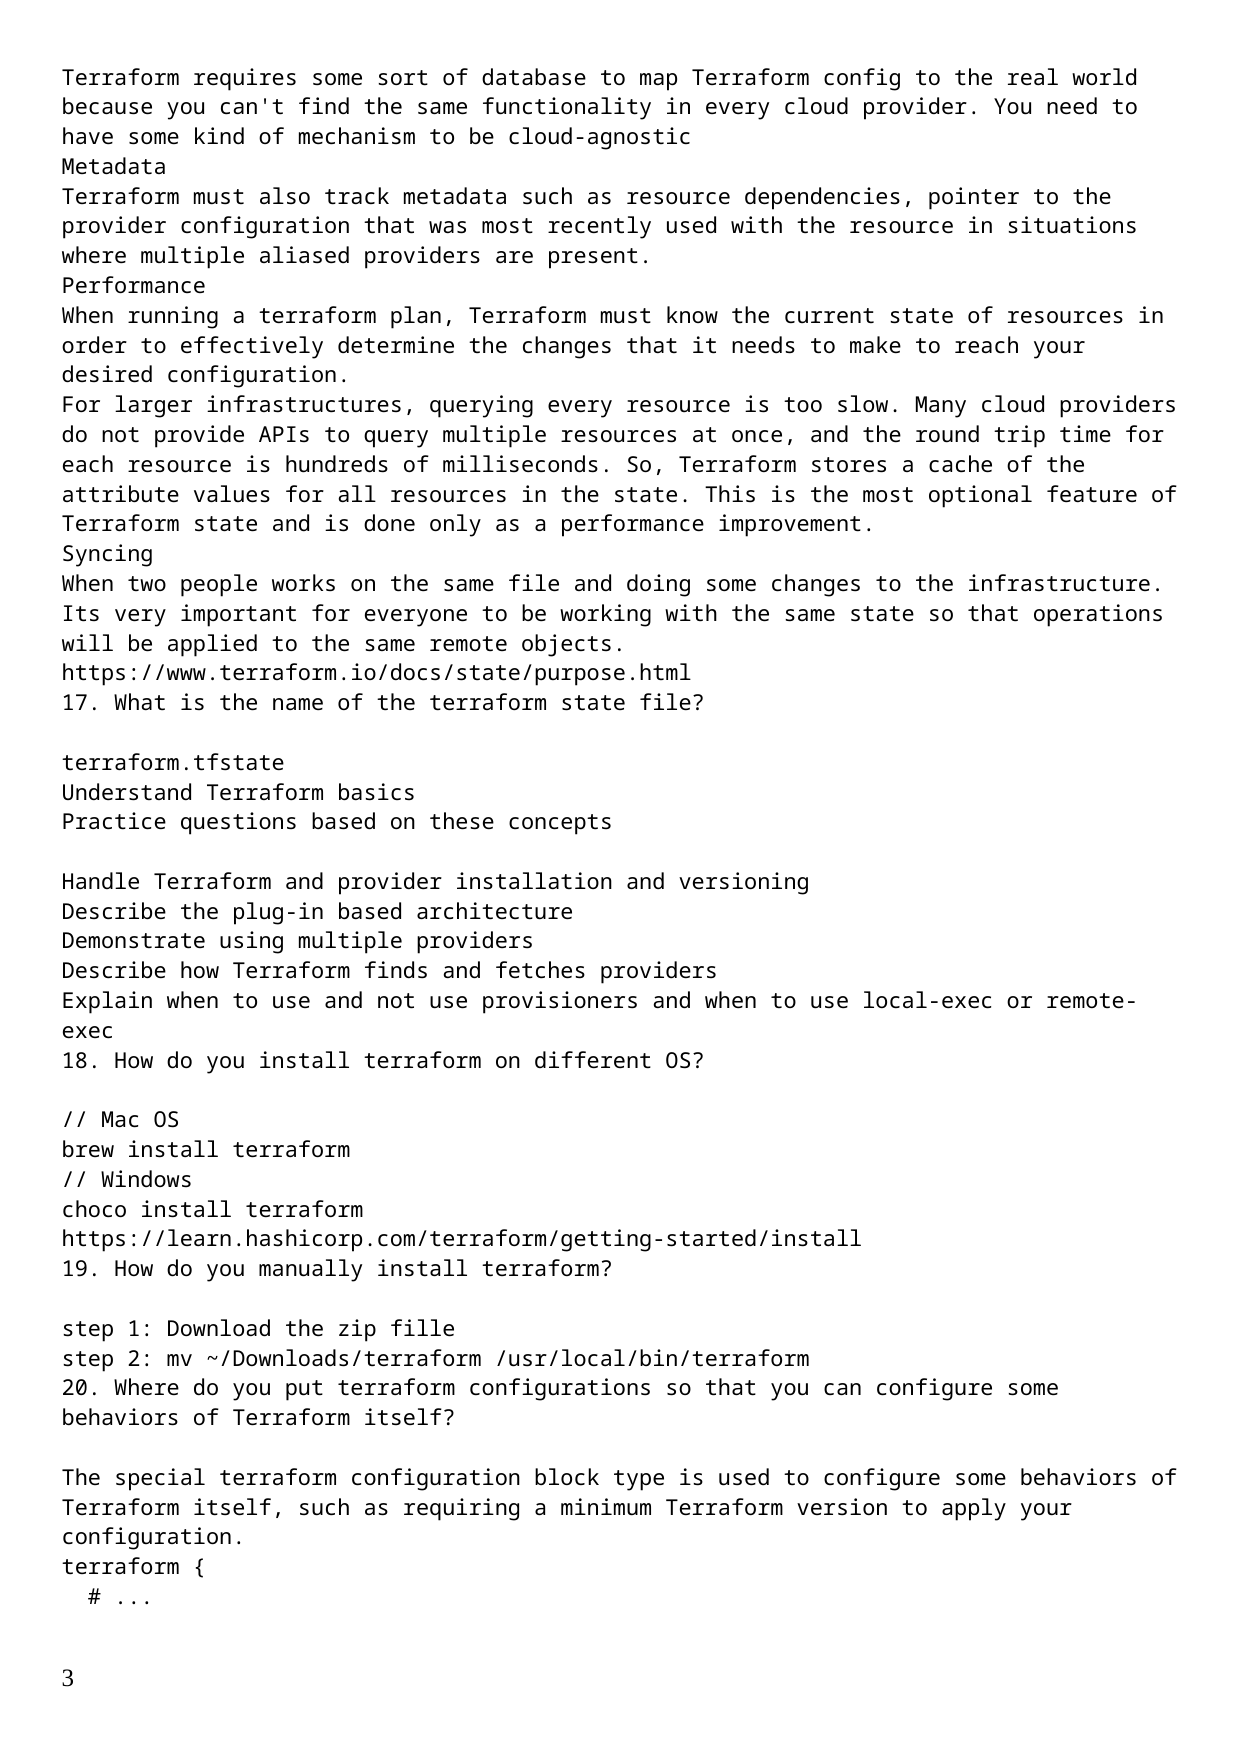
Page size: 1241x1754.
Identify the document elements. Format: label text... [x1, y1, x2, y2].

text Terraform requires some sort of database to map Terraform config to the real world because you can't find the same functionality in every cloud provider. You need to have some kind of mechanism to be cloud-agnostic [61, 61, 1179, 151]
text Demonstrate using multiple providers [61, 925, 1179, 955]
text terraform { [61, 1551, 1179, 1581]
text Describe the plug-in based architecture [61, 896, 1179, 925]
text Metadata [61, 151, 1179, 181]
text step 2: mv ~/Downloads/terraform /usr/local/bin/terraform [61, 1342, 1179, 1372]
text step 1: Download the zip fille [61, 1313, 1179, 1342]
text When running a terraform plan, Terraform must know the current state of resources in order to effectively determine the changes that it needs to make to reach your desired configuration. [61, 300, 1179, 389]
text 17. What is the name of the terraform state file? [61, 687, 1179, 717]
text Explain when to use and not use provisioners and when to use local-exec or remote-exec [61, 985, 1179, 1044]
text Syncing [61, 538, 1179, 568]
text 20. Where do you put terraform configurations so that you can configure some behaviors of Terraform itself? [61, 1372, 1179, 1432]
text https://learn.hashicorp.com/terraform/getting-started/install [61, 1223, 1179, 1253]
text https://www.terraform.io/docs/state/purpose.html [61, 657, 1179, 687]
text For larger infrastructures, querying every resource is too slow. Many cloud providers do not provide APIs to query multiple resources at once, and the round trip time for each resource is hundreds of milliseconds. So, Terraform stores a cache of the attribute values for all resources in the state. This is the most optional feature of Terraform state and is done only as a performance improvement. [61, 389, 1179, 538]
text Handle Terraform and provider installation and versioning [61, 866, 1179, 896]
text Terraform must also track metadata such as resource dependencies, pointer to the provider configuration that was most recently used with the resource in situations where multiple aliased providers are present. [61, 181, 1179, 270]
text // Windows [61, 1164, 1179, 1193]
text The special terraform configuration block type is used to configure some behaviors of Terraform itself, such as requiring a minimum Terraform version to apply your configuration. [61, 1462, 1179, 1551]
text // Mac OS [61, 1104, 1179, 1134]
text choco install terraform [61, 1193, 1179, 1223]
text terraform.tfstate [61, 747, 1179, 776]
text Describe how Terraform finds and fetches providers [61, 955, 1179, 985]
text brew install terraform [61, 1134, 1179, 1164]
text When two people works on the same file and doing some changes to the infrastructure. Its very important for everyone to be working with the same state so that operations will be applied to the same remote objects. [61, 568, 1179, 657]
text 19. How do you manually install terraform? [61, 1253, 1179, 1283]
text Performance [61, 270, 1179, 300]
text # ... [61, 1581, 1179, 1611]
text Understand Terraform basics [61, 776, 1179, 806]
text 18. How do you install terraform on different OS? [61, 1044, 1179, 1074]
text Practice questions based on these concepts [61, 806, 1179, 836]
